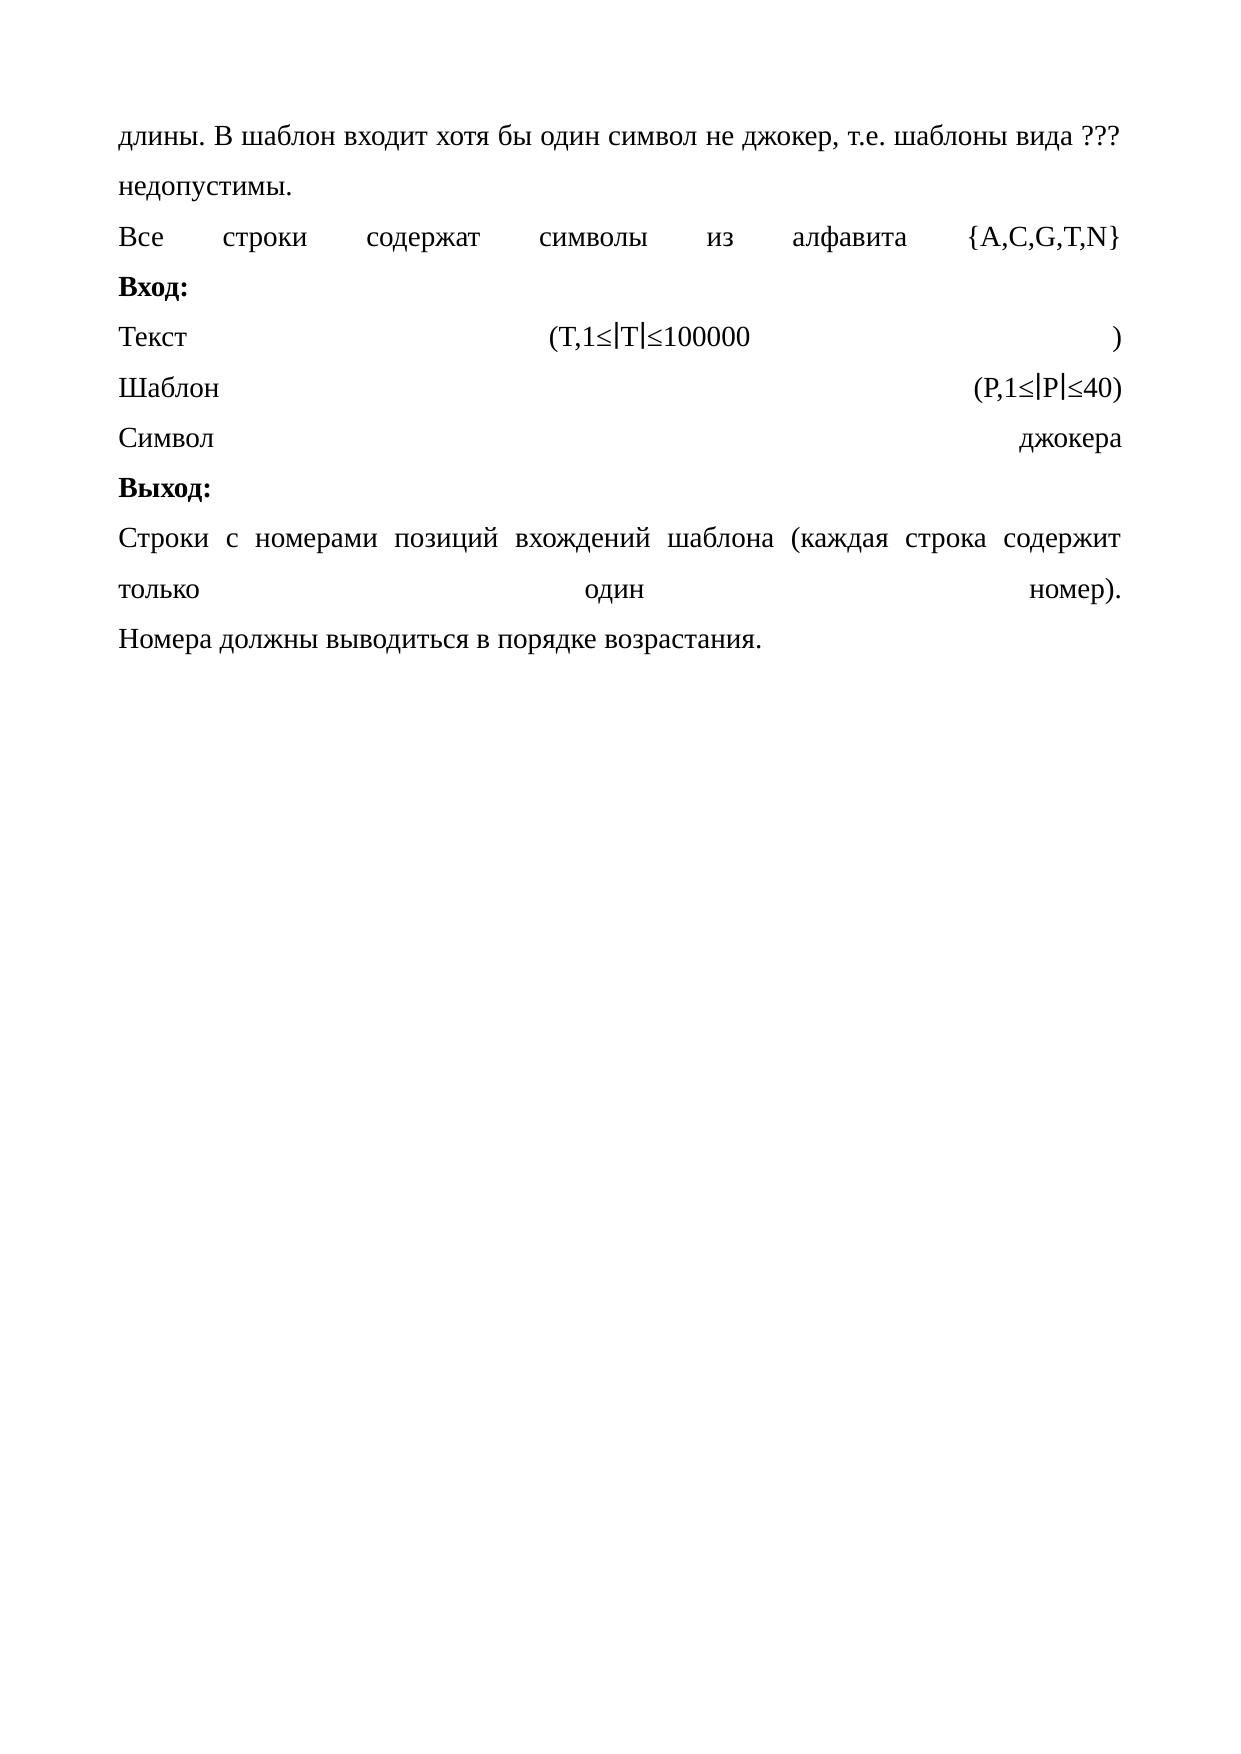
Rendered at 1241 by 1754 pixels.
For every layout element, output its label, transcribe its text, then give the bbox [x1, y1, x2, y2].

text длины. В шаблон входит хотя бы один символ не джокер, т.е. шаблоны вида ??? недопустимы. Все строки содержат символы из алфавита {A,C,G,T,N} Вход: Текст (T,1≤∣T∣≤100000 ) Шаблон (P,1≤∣P∣≤40) Символ джокера Выход: Строки с номерами позиций вхождений шаблона (каждая строка содержит только один номер). Номера должны выводиться в порядке возрастания. [118, 118, 1122, 655]
